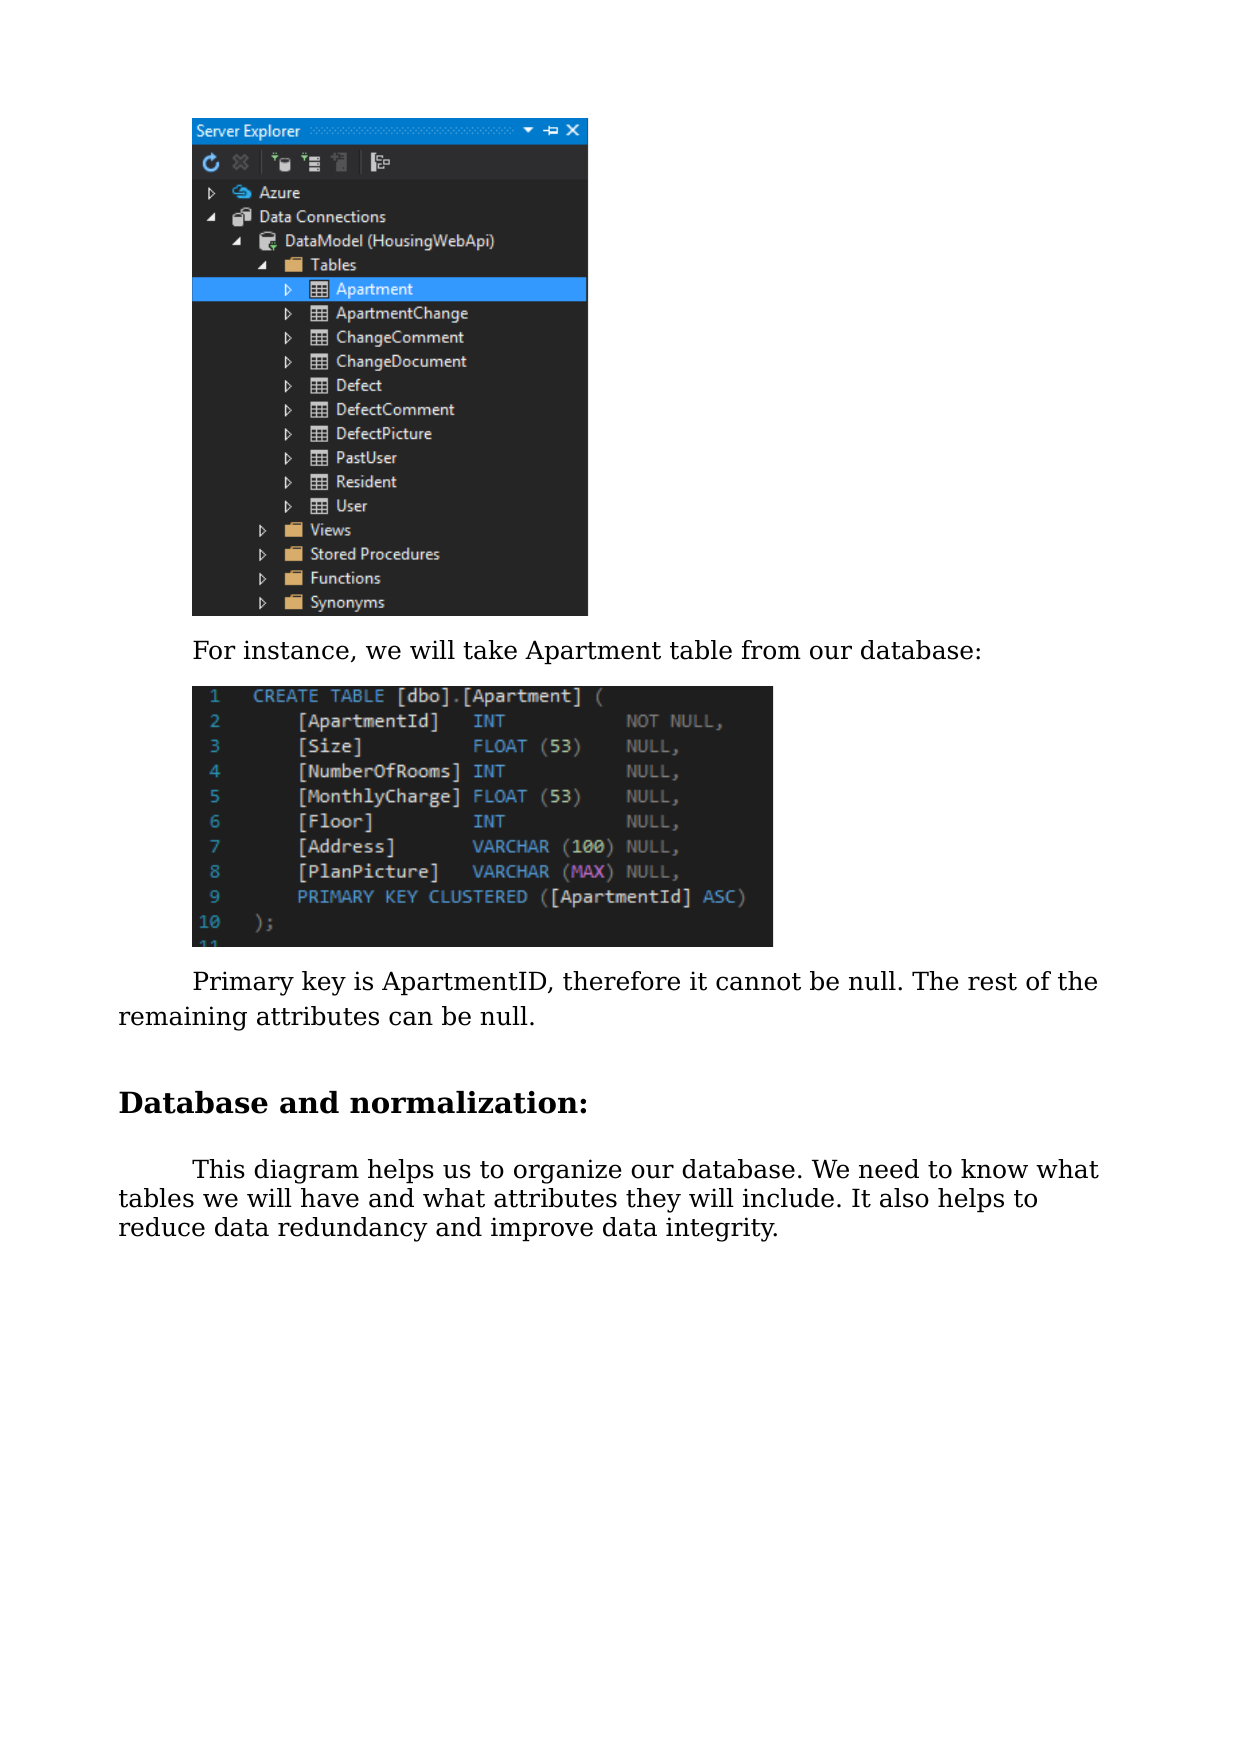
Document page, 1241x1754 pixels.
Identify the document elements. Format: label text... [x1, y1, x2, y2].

text This diagram helps us to organize our database. We need to know what tables we will have and what attributes they will include. It also helps to reduce data redundancy and improve data integrity. [118, 1155, 1122, 1242]
text Primary key is ApartmentID, therefore it cannot be null. The rest of the remaining attributes can be null. [118, 967, 1122, 1032]
text For instance, we will take Apartment table from our database: [118, 636, 1122, 666]
text Database and normalization: [118, 1086, 1122, 1121]
